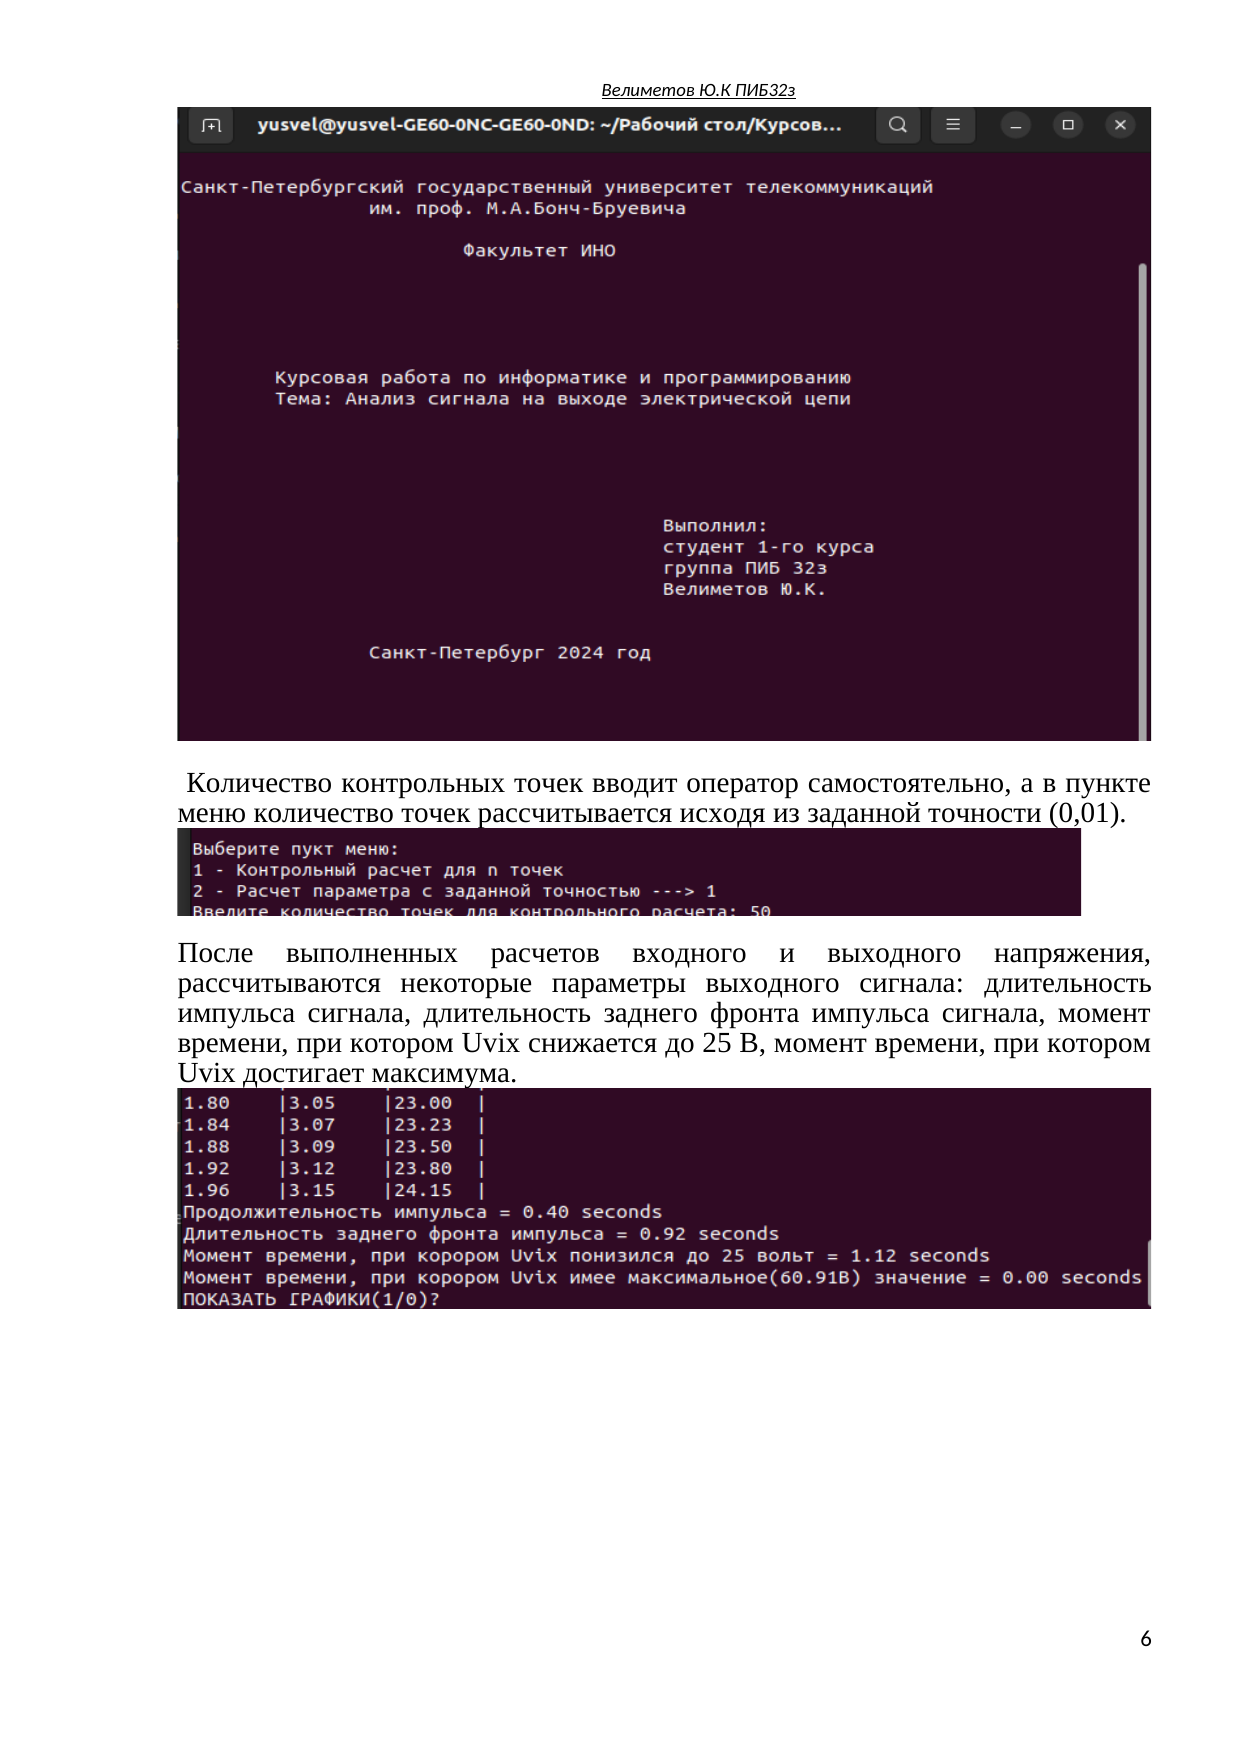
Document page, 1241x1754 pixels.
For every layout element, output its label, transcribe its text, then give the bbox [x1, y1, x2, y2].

picture [177, 828, 1082, 916]
picture [177, 1088, 1152, 1309]
picture [177, 107, 1152, 741]
text Количество контрольных точек вводит оператор самостоятельно, а в пункте меню количество точек рассчитывается исходя из заданной точности (0,01). [177, 768, 1152, 828]
text После выполненных расчетов входного и выходного напряжения, рассчитываются некоторые параметры выходного сигнала: длительность импульса сигнала, длительность заднего фронта импульса сигнала, момент времени, при котором Uvix снижается до 25 В, момент времени, при котором Uvix достигает максимума. [177, 938, 1152, 1088]
